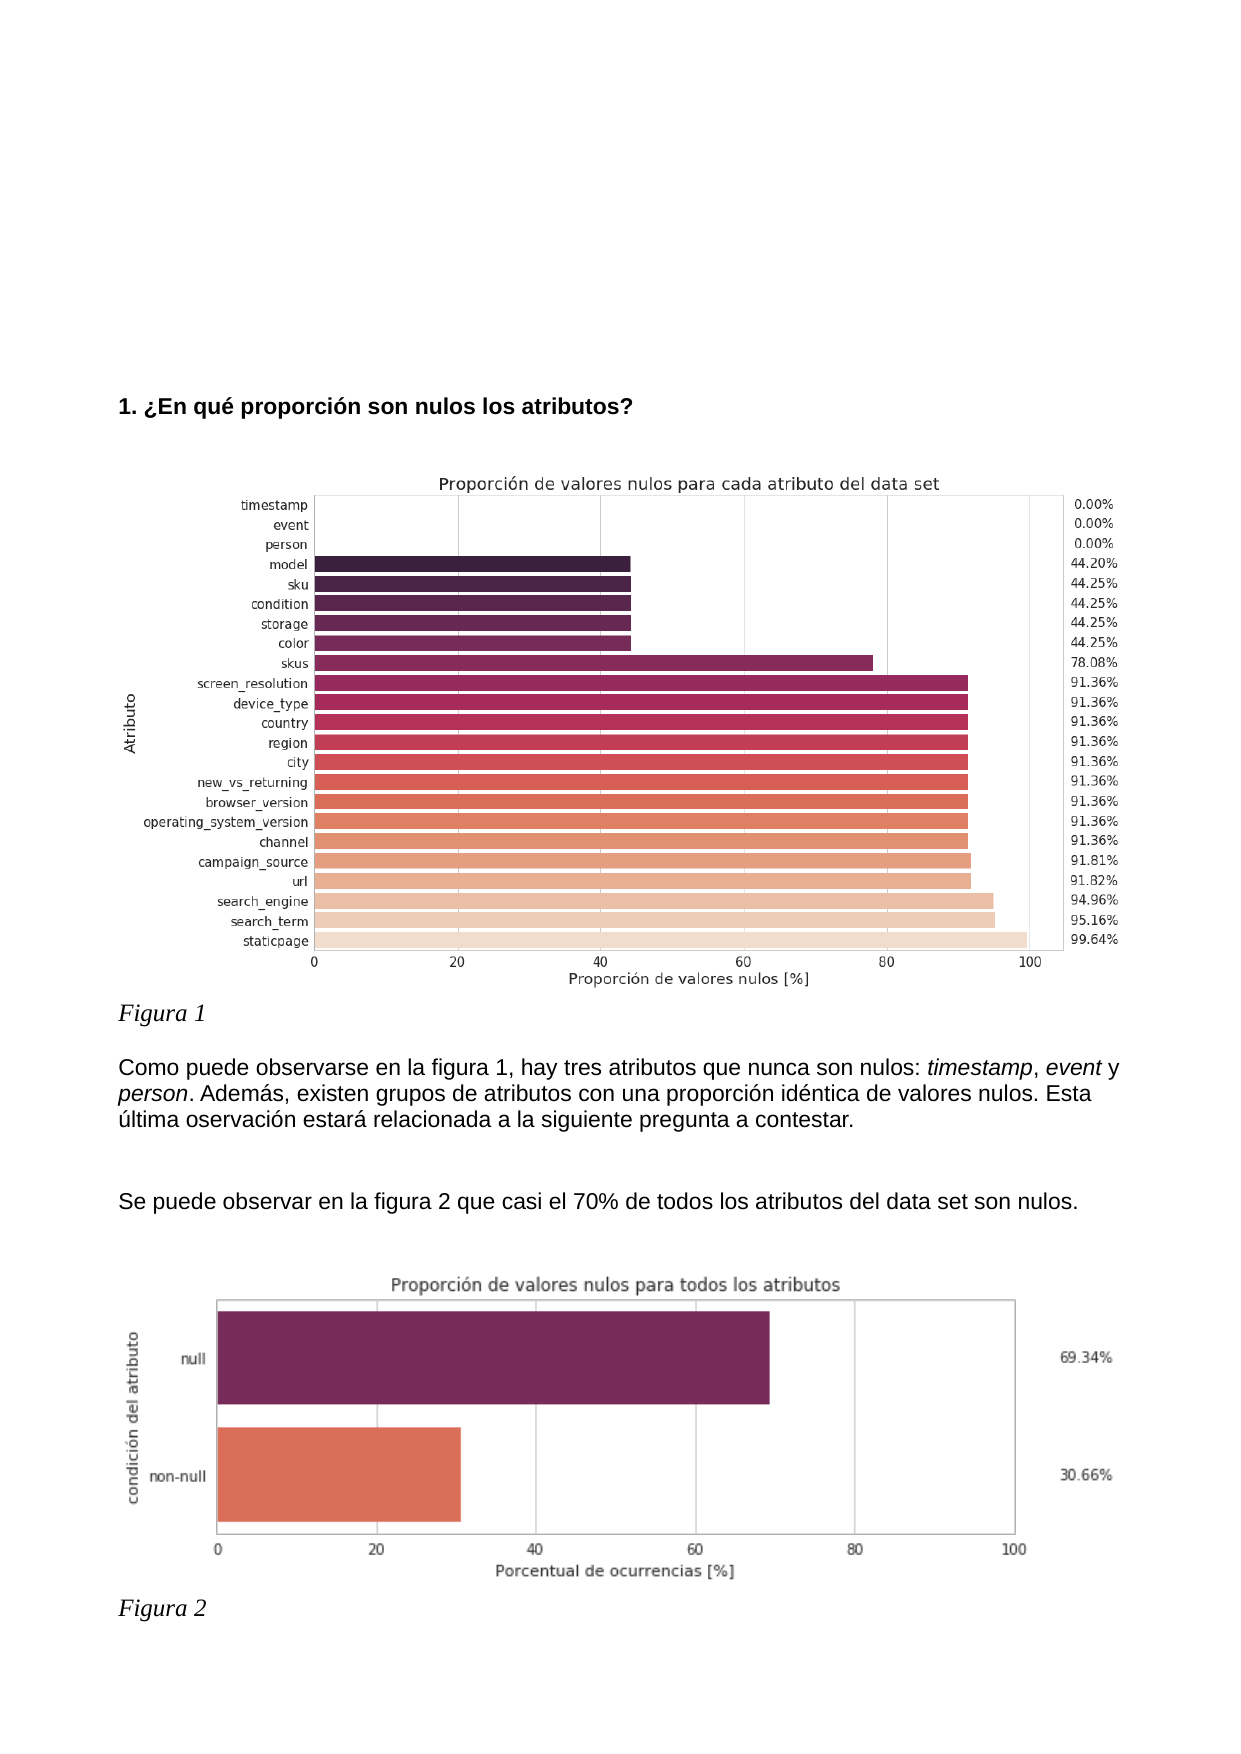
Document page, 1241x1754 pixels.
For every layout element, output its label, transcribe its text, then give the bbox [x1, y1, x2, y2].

picture [118, 1267, 1123, 1588]
text Figura 1 [118, 993, 1122, 1027]
text Como puede observarse en la figura 1, hay tres atributos que nunca son nulos: timestamp, event y person. Además, existen grupos de atributos con una proporción idéntica de valores nulos. Esta última oservación estará relacionada a la siguiente pregunta a contestar. [118, 1053, 1122, 1132]
text Figura 2 [118, 1588, 1122, 1622]
subtitle 1. ¿En qué proporción son nulos los atributos? [118, 393, 1122, 419]
text Se puede observar en la figura 2 que casi el 70% de todos los atributos del data set son nulos. [118, 1188, 1122, 1214]
picture [118, 470, 1123, 993]
